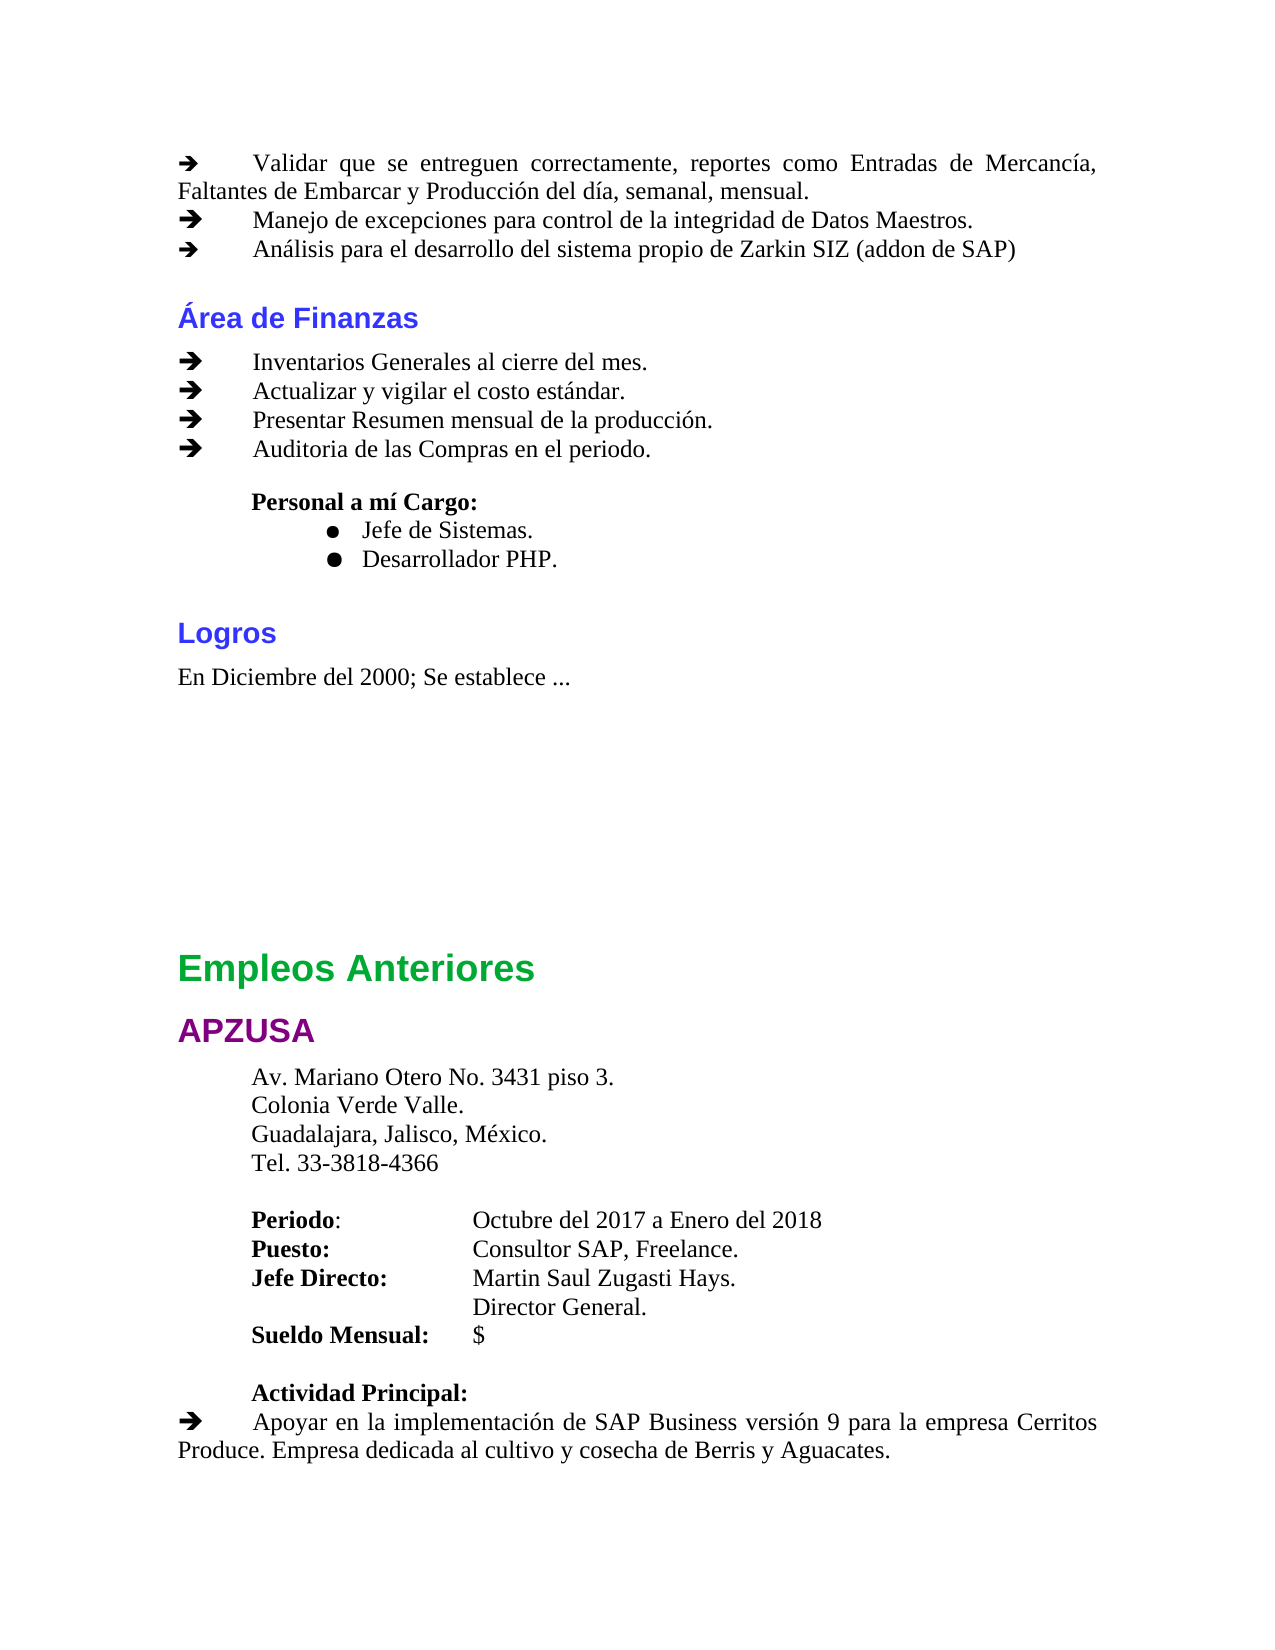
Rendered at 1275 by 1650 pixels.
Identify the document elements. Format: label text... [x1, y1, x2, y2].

list Jefe de Sistemas. [324, 515, 1098, 544]
text Actividad Principal: [177, 1378, 1098, 1407]
text Director General. [177, 1292, 1098, 1321]
text Colonia Verde Valle. [177, 1091, 1098, 1119]
text Jefe Directo: Martin Saul Zugasti Hays. [177, 1263, 1098, 1292]
text Av. Mariano Otero No. 3431 piso 3. [177, 1062, 1098, 1091]
subtitle Área de Finanzas [177, 301, 1098, 335]
subtitle APZUSA [177, 1011, 1098, 1049]
text En Diciembre del 2000; Se establece ... [177, 662, 1098, 691]
subtitle Logros [177, 616, 1098, 650]
list Inventarios Generales al cierre del mes. [177, 347, 1098, 376]
text Tel. 33-3818-4366 [177, 1148, 1098, 1177]
list Auditoria de las Compras en el periodo. [177, 434, 1098, 462]
text Personal a mí Cargo: [177, 487, 1098, 515]
list Análisis para el desarrollo del sistema propio de Zarkin SIZ (addon de SAP) [177, 234, 1098, 263]
list Desarrollador PHP. [324, 544, 1098, 573]
text Periodo: Octubre del 2017 a Enero del 2018 [177, 1206, 1098, 1234]
list Validar que se entreguen correctamente, reportes como Entradas de Mercancía, Faltantes de Embarcar y Producción del día, semanal, mensual. [177, 148, 1098, 205]
list Presentar Resumen mensual de la producción. [177, 405, 1098, 434]
list Apoyar en la implementación de SAP Business versión 9 para la empresa Cerritos Produce. Empresa dedicada al cultivo y cosecha de Berris y Aguacates. [177, 1407, 1098, 1464]
list Actualizar y vigilar el costo estándar. [177, 376, 1098, 405]
text Sueldo Mensual: $ [177, 1321, 1098, 1349]
list Manejo de excepciones para control de la integridad de Datos Maestros. [177, 205, 1098, 234]
text Puesto: Consultor SAP, Freelance. [177, 1234, 1098, 1263]
subtitle Empleos Anteriores [177, 946, 1098, 990]
text Guadalajara, Jalisco, México. [177, 1119, 1098, 1148]
